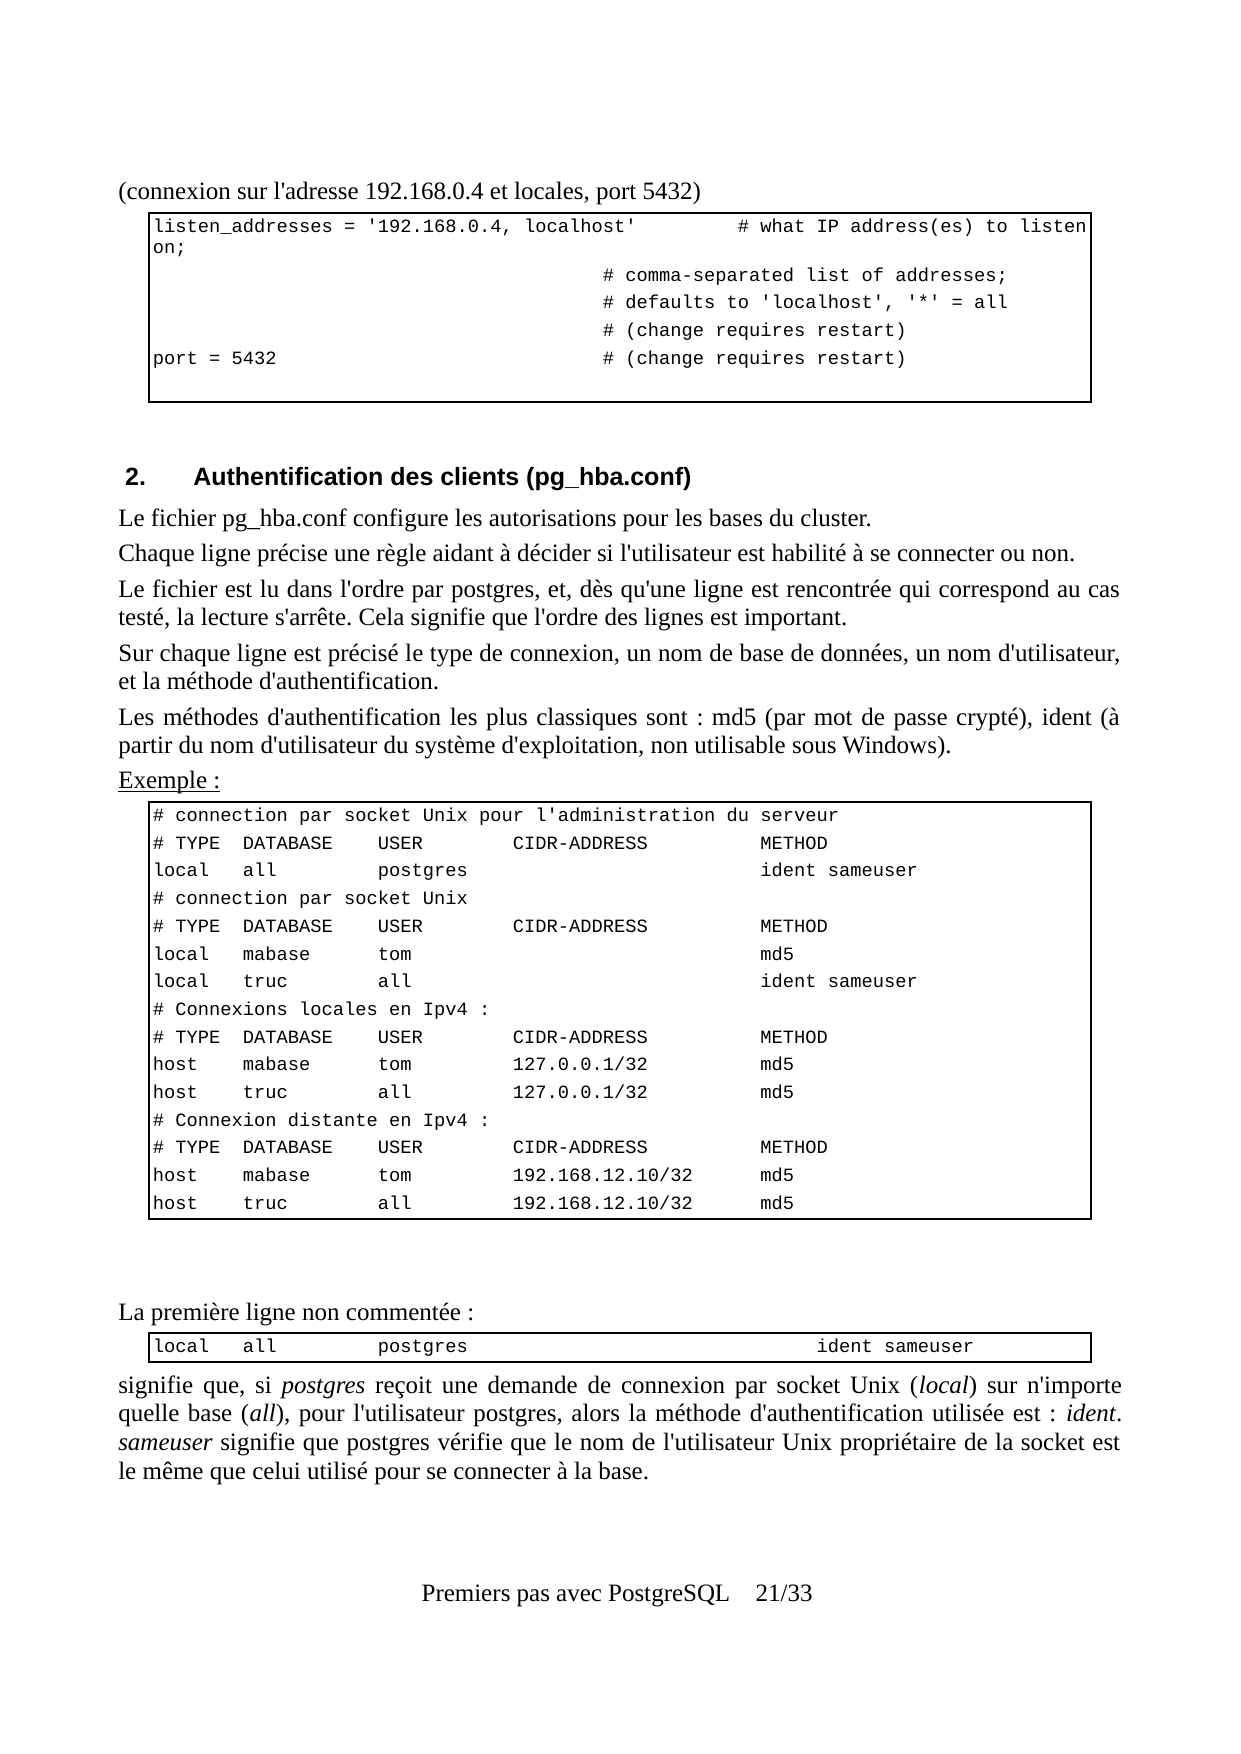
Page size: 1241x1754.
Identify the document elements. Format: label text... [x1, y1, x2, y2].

text # TYPE DATABASE USER CIDR-ADDRESS METHOD [150, 912, 1090, 938]
text Les méthodes d'authentification les plus classiques sont : md5 (par mot de passe crypté), ident (à partir du nom d'utilisateur du système d'exploitation, non utilisable sous Windows). [118, 702, 1122, 759]
text # defaults to 'localhost', '*' = all [150, 288, 1090, 314]
text Le fichier est lu dans l'ordre par postgres, et, dès qu'une ligne est rencontrée qui correspond au cas testé, la lecture s'arrête. Cela signifie que l'ordre des lignes est important. [118, 574, 1122, 631]
text host truc all 192.168.12.10/32 md5 [150, 1189, 1090, 1218]
text local mabase tom md5 [150, 939, 1090, 966]
text (connexion sur l'adresse 192.168.0.4 et locales, port 5432) [118, 176, 1122, 205]
text La première ligne non commentée : [118, 1297, 1122, 1326]
text # comma-separated list of addresses; [150, 261, 1090, 287]
text signifie que, si postgres reçoit une demande de connexion par socket Unix (local) sur n'importe quelle base (all), pour l'utilisateur postgres, alors la méthode d'authentification utilisée est : ident. sameuser signifie que postgres vérifie que le nom de l'utilisateur Unix propriétaire de la socket est le même que celui utilisé pour se connecter à la base. [118, 1370, 1122, 1485]
subtitle Authentification des clients (pg_hba.conf) [118, 462, 1122, 491]
text # (change requires restart) [150, 316, 1090, 342]
text # TYPE DATABASE USER CIDR-ADDRESS METHOD [150, 1133, 1090, 1159]
text # Connexions locales en Ipv4 : [150, 995, 1090, 1021]
text Le fichier pg_hba.conf configure les autorisations pour les bases du cluster. [118, 503, 1122, 532]
text local truc all ident sameuser [150, 967, 1090, 993]
text # Connexion distante en Ipv4 : [150, 1106, 1090, 1132]
text local all postgres ident sameuser [150, 856, 1090, 882]
text host mabase tom 127.0.0.1/32 md5 [150, 1050, 1090, 1076]
text host mabase tom 192.168.12.10/32 md5 [150, 1161, 1090, 1187]
text host truc all 127.0.0.1/32 md5 [150, 1078, 1090, 1104]
text # TYPE DATABASE USER CIDR-ADDRESS METHOD [150, 828, 1090, 855]
text # TYPE DATABASE USER CIDR-ADDRESS METHOD [150, 1022, 1090, 1049]
text listen_addresses = '192.168.0.4, localhost' # what IP address(es) to listen on; [150, 214, 1090, 259]
text # connection par socket Unix pour l'administration du serveur [150, 803, 1090, 827]
text # connection par socket Unix [150, 884, 1090, 910]
text port = 5432 # (change requires restart) [150, 344, 1090, 370]
text Chaque ligne précise une règle aidant à décider si l'utilisateur est habilité à se connecter ou non. [118, 538, 1122, 567]
text Sur chaque ligne est précisé le type de connexion, un nom de base de données, un nom d'utilisateur, et la méthode d'authentification. [118, 638, 1122, 695]
text local all postgres ident sameuser [150, 1334, 1090, 1361]
text Exemple : [118, 766, 1122, 794]
